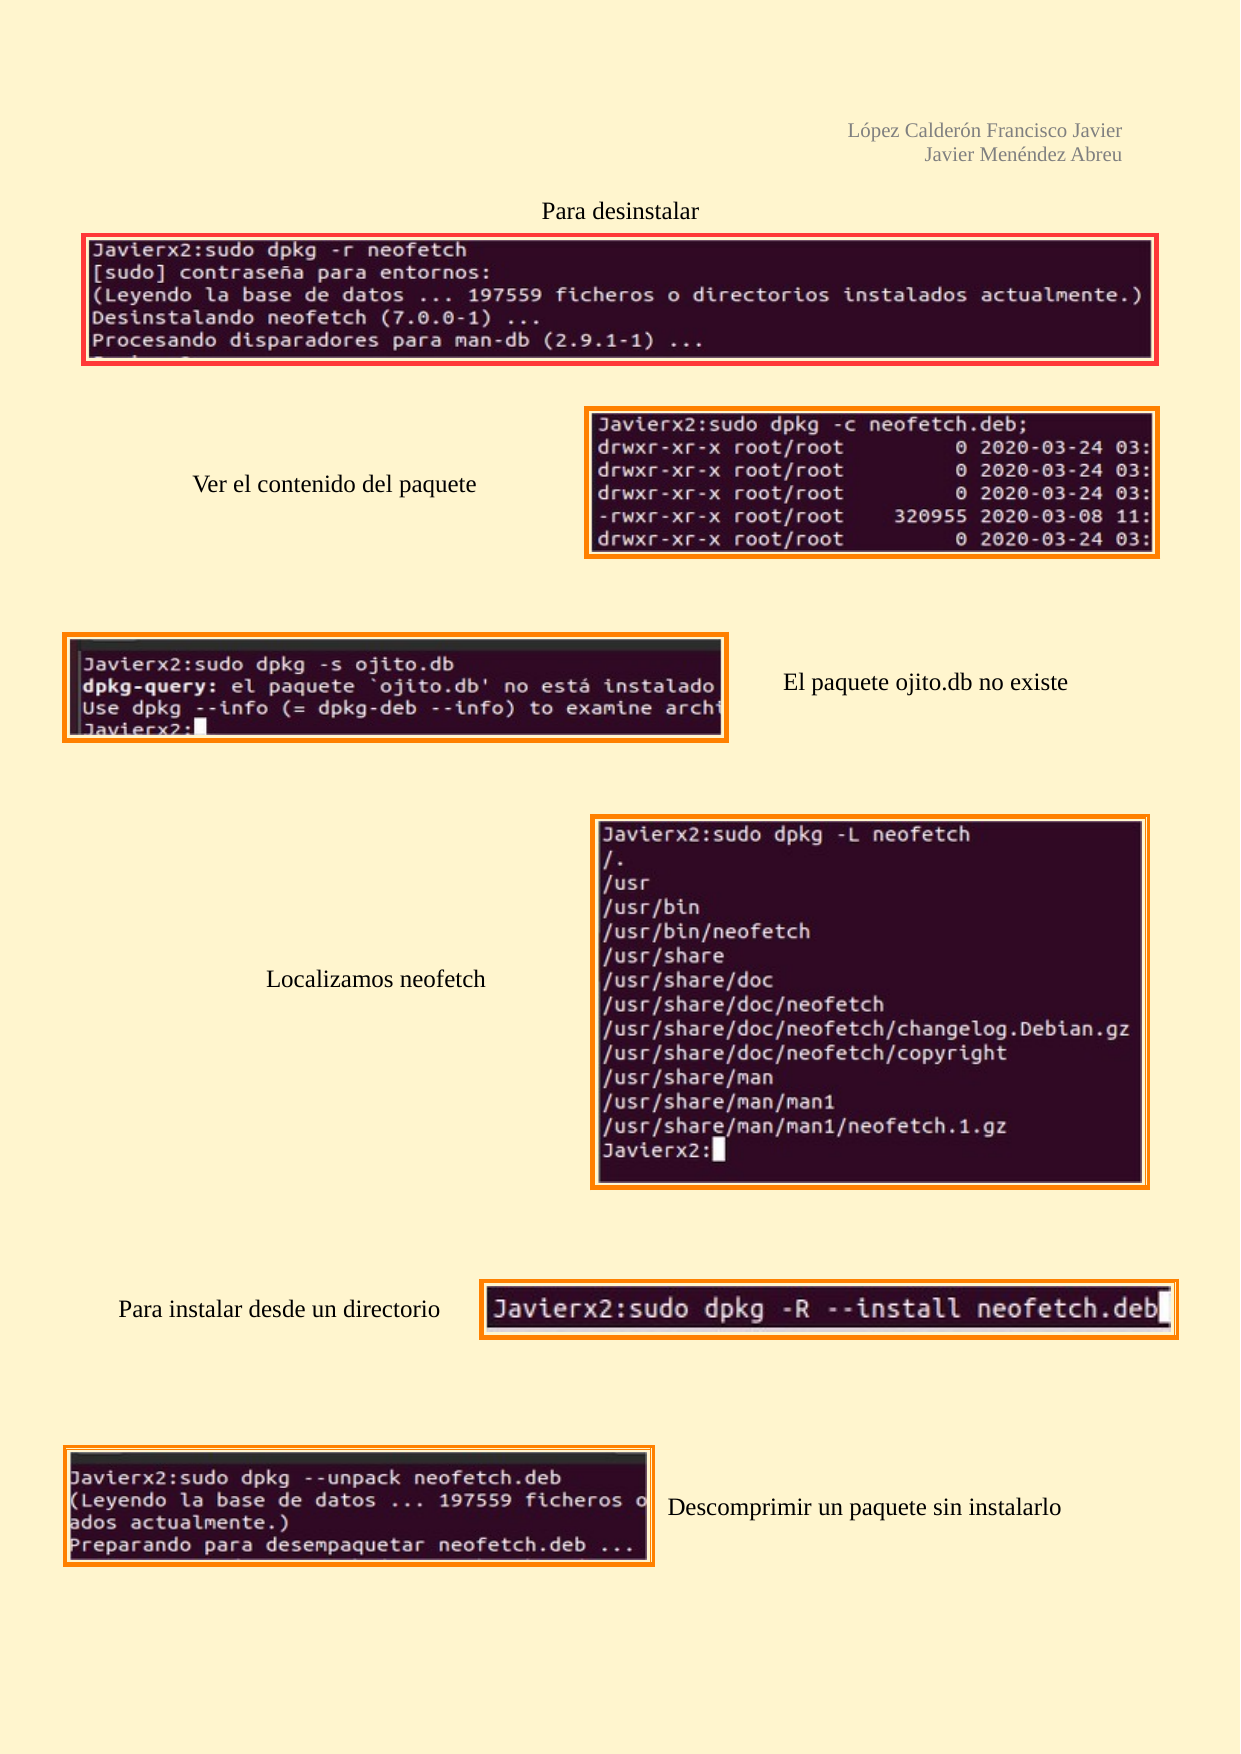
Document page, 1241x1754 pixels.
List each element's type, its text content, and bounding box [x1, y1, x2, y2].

picture [591, 413, 1153, 552]
text Para instalar desde un directorio [118, 1294, 479, 1323]
picture [598, 821, 1142, 1183]
picture [69, 639, 722, 735]
text Localizamos neofetch [118, 964, 590, 993]
text Para desinstalar [118, 196, 1122, 224]
text El paquete ojito.db no existe [729, 667, 1122, 696]
picture [486, 1286, 1171, 1332]
text Ver el contenido del paquete [118, 469, 584, 498]
text Descomprimir un paquete sin instalarlo [655, 1492, 1122, 1521]
picture [70, 1452, 647, 1560]
picture [88, 240, 1152, 358]
